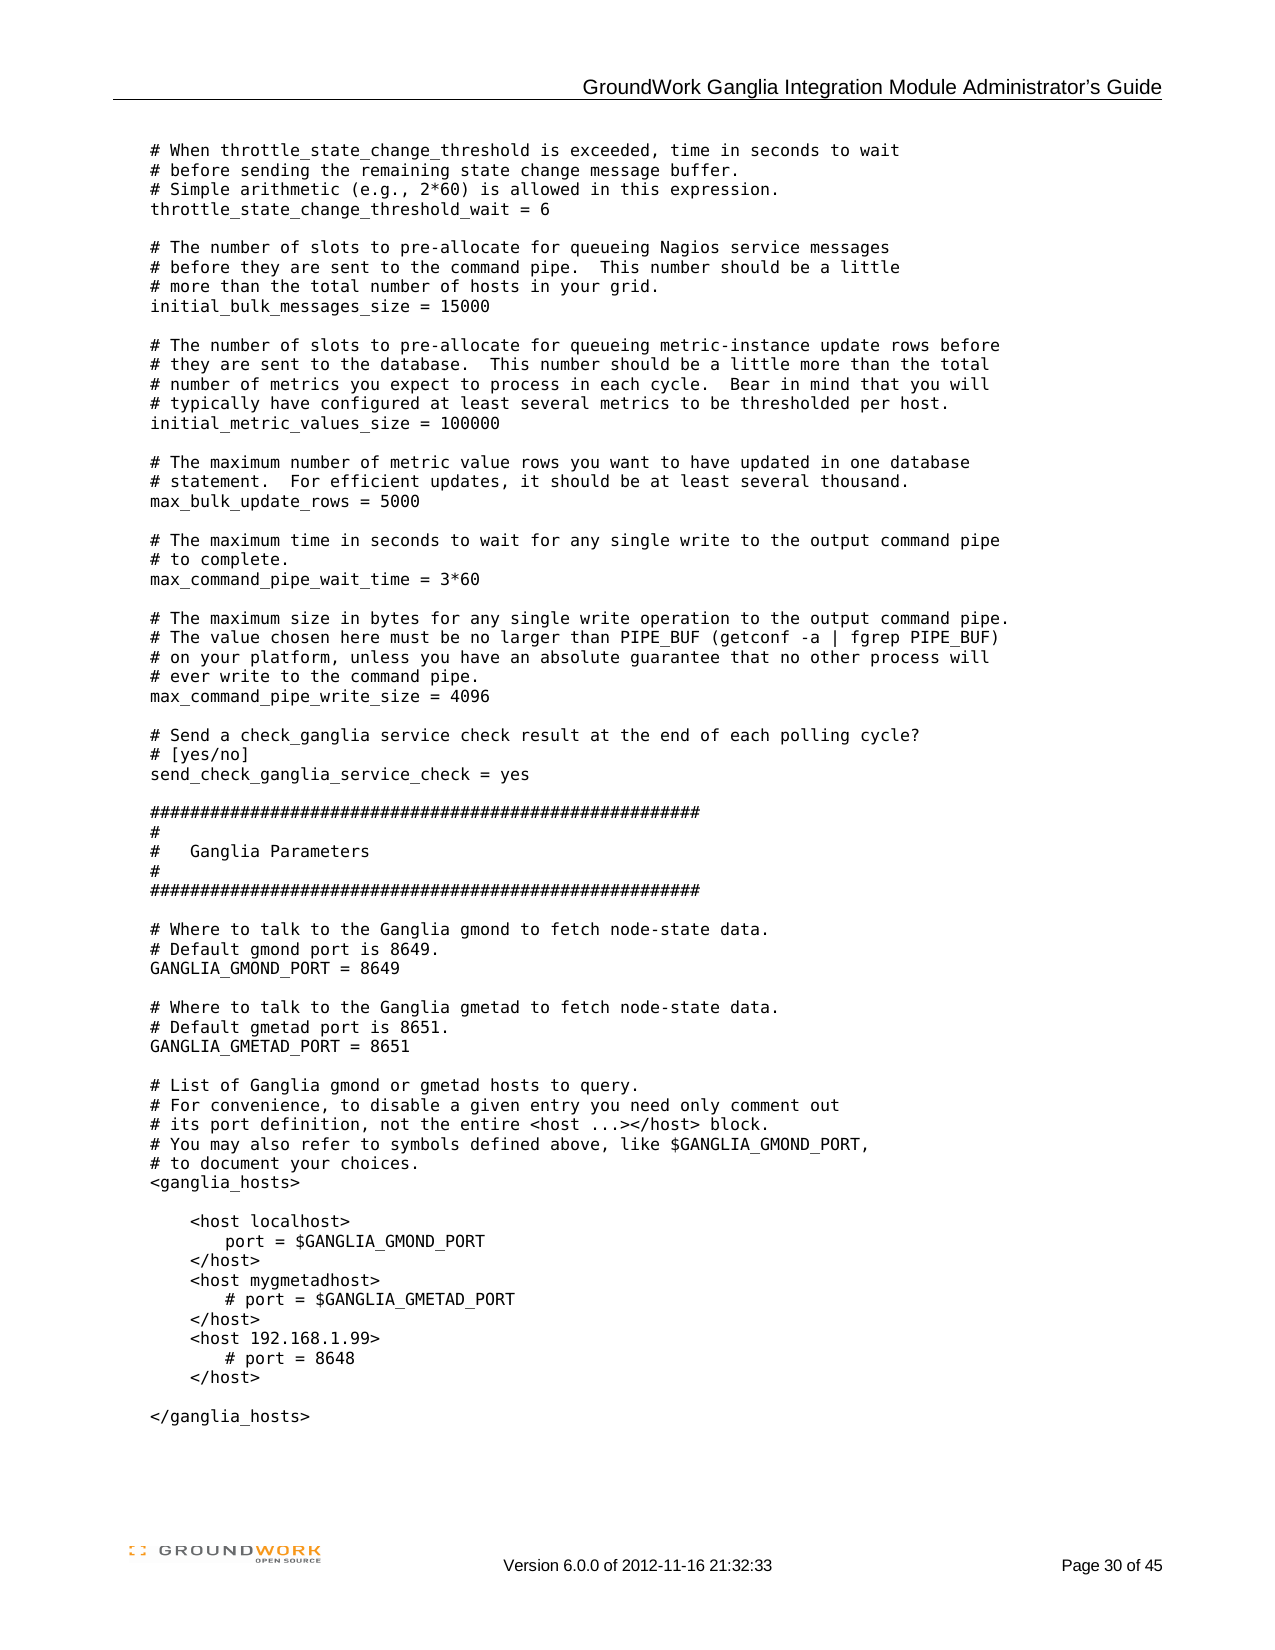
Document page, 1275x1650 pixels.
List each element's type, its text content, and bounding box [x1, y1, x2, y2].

text max_command_pipe_wait_time = 3*60 [150, 569, 1162, 589]
text # [150, 823, 1162, 842]
text initial_metric_values_size = 100000 [150, 414, 1162, 433]
text <host localhost> [150, 1212, 1162, 1232]
text # number of metrics you expect to process in each cycle. Bear in mind that you will [150, 375, 1162, 394]
text # The number of slots to pre-allocate for queueing metric-instance update rows before [150, 336, 1162, 355]
text max_command_pipe_write_size = 4096 [150, 686, 1162, 706]
text # Send a check_ganglia service check result at the end of each polling cycle? [150, 725, 1162, 745]
text # statement. For efficient updates, it should be at least several thousand. [150, 472, 1162, 492]
text # [150, 862, 1162, 881]
text # typically have configured at least several metrics to be thresholded per host. [150, 394, 1162, 414]
text max_bulk_update_rows = 5000 [150, 492, 1162, 511]
text # ever write to the command pipe. [150, 667, 1162, 686]
text initial_bulk_messages_size = 15000 [150, 297, 1162, 316]
text # Default gmond port is 8649. [150, 940, 1162, 959]
text </host> [150, 1368, 1162, 1388]
text ####################################################### [150, 881, 1162, 901]
text GANGLIA_GMOND_PORT = 8649 [150, 959, 1162, 979]
text <host 192.168.1.99> [150, 1329, 1162, 1349]
text throttle_state_change_threshold_wait = 6 [150, 199, 1162, 219]
text # You may also refer to symbols defined above, like $GANGLIA_GMOND_PORT, [150, 1134, 1162, 1154]
text # The value chosen here must be no larger than PIPE_BUF (getconf -a | fgrep PIPE_BUF) [150, 628, 1162, 647]
text </host> [150, 1310, 1162, 1329]
text # Where to talk to the Ganglia gmetad to fetch node-state data. [150, 998, 1162, 1018]
text # on your platform, unless you have an absolute guarantee that no other process will [150, 647, 1162, 667]
text # Where to talk to the Ganglia gmond to fetch node-state data. [150, 920, 1162, 940]
text # to complete. [150, 550, 1162, 569]
text # port = 8648 [150, 1349, 1162, 1368]
text # Default gmetad port is 8651. [150, 1018, 1162, 1037]
text # port = $GANGLIA_GMETAD_PORT [150, 1290, 1162, 1310]
text # The maximum number of metric value rows you want to have updated in one database [150, 453, 1162, 472]
text # The number of slots to pre-allocate for queueing Nagios service messages [150, 238, 1162, 258]
text # before sending the remaining state change message buffer. [150, 161, 1162, 180]
text GANGLIA_GMETAD_PORT = 8651 [150, 1037, 1162, 1057]
text port = $GANGLIA_GMOND_PORT [150, 1232, 1162, 1251]
text # For convenience, to disable a given entry you need only comment out [150, 1096, 1162, 1115]
text # Simple arithmetic (e.g., 2*60) is allowed in this expression. [150, 180, 1162, 199]
text # more than the total number of hosts in your grid. [150, 277, 1162, 297]
text # they are sent to the database. This number should be a little more than the total [150, 355, 1162, 375]
text <ganglia_hosts> [150, 1173, 1162, 1193]
text # List of Ganglia gmond or gmetad hosts to query. [150, 1076, 1162, 1096]
text # When throttle_state_change_threshold is exceeded, time in seconds to wait [150, 141, 1162, 161]
text # before they are sent to the command pipe. This number should be a little [150, 258, 1162, 277]
text send_check_ganglia_service_check = yes [150, 764, 1162, 784]
text ####################################################### [150, 803, 1162, 823]
text # Ganglia Parameters [150, 842, 1162, 862]
text # The maximum size in bytes for any single write operation to the output command pipe. [150, 608, 1162, 628]
picture [129, 1546, 321, 1563]
text </ganglia_hosts> [150, 1407, 1162, 1427]
text </host> [150, 1251, 1162, 1271]
text # its port definition, not the entire <host ...></host> block. [150, 1115, 1162, 1134]
text <host mygmetadhost> [150, 1271, 1162, 1290]
text # to document your choices. [150, 1154, 1162, 1173]
text # The maximum time in seconds to wait for any single write to the output command pipe [150, 531, 1162, 550]
text # [yes/no] [150, 745, 1162, 764]
